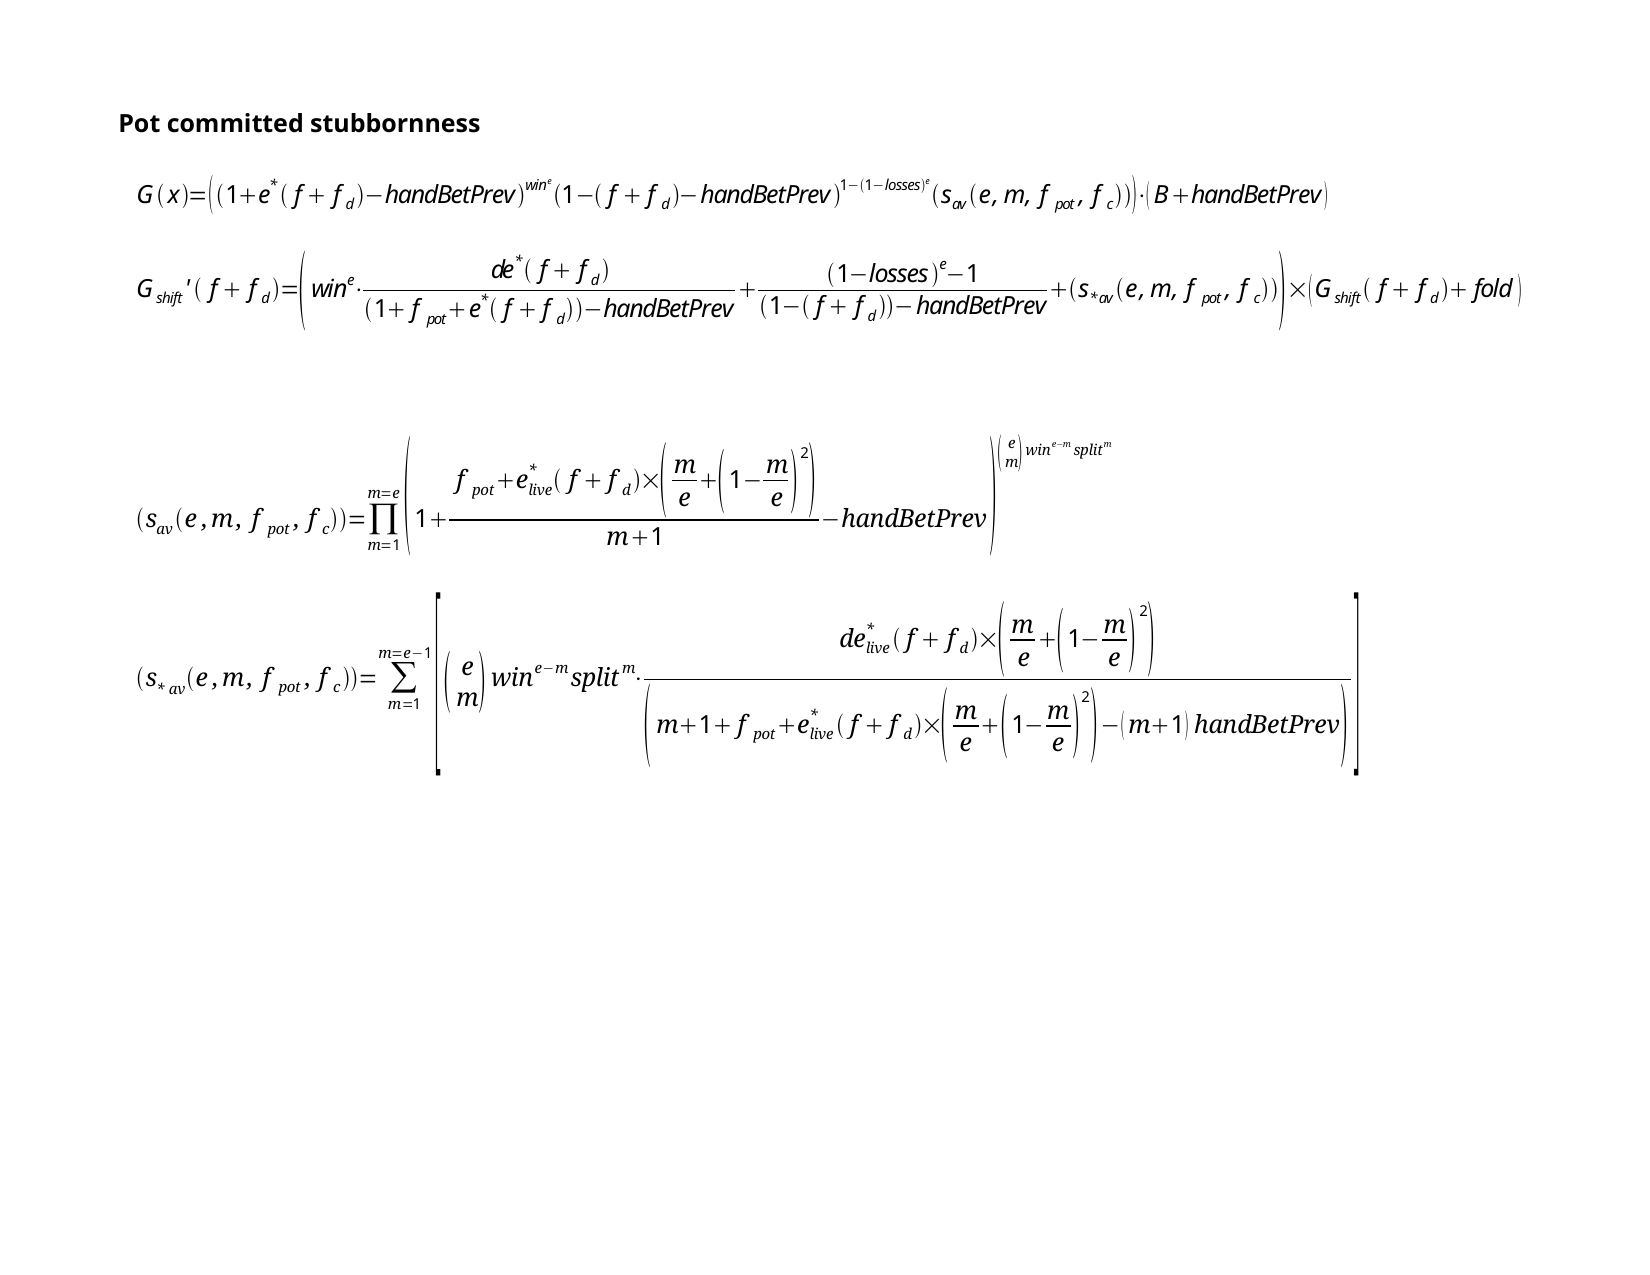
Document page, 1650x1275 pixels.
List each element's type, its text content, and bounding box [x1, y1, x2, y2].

text Pot committed stubbornness [118, 106, 1532, 140]
